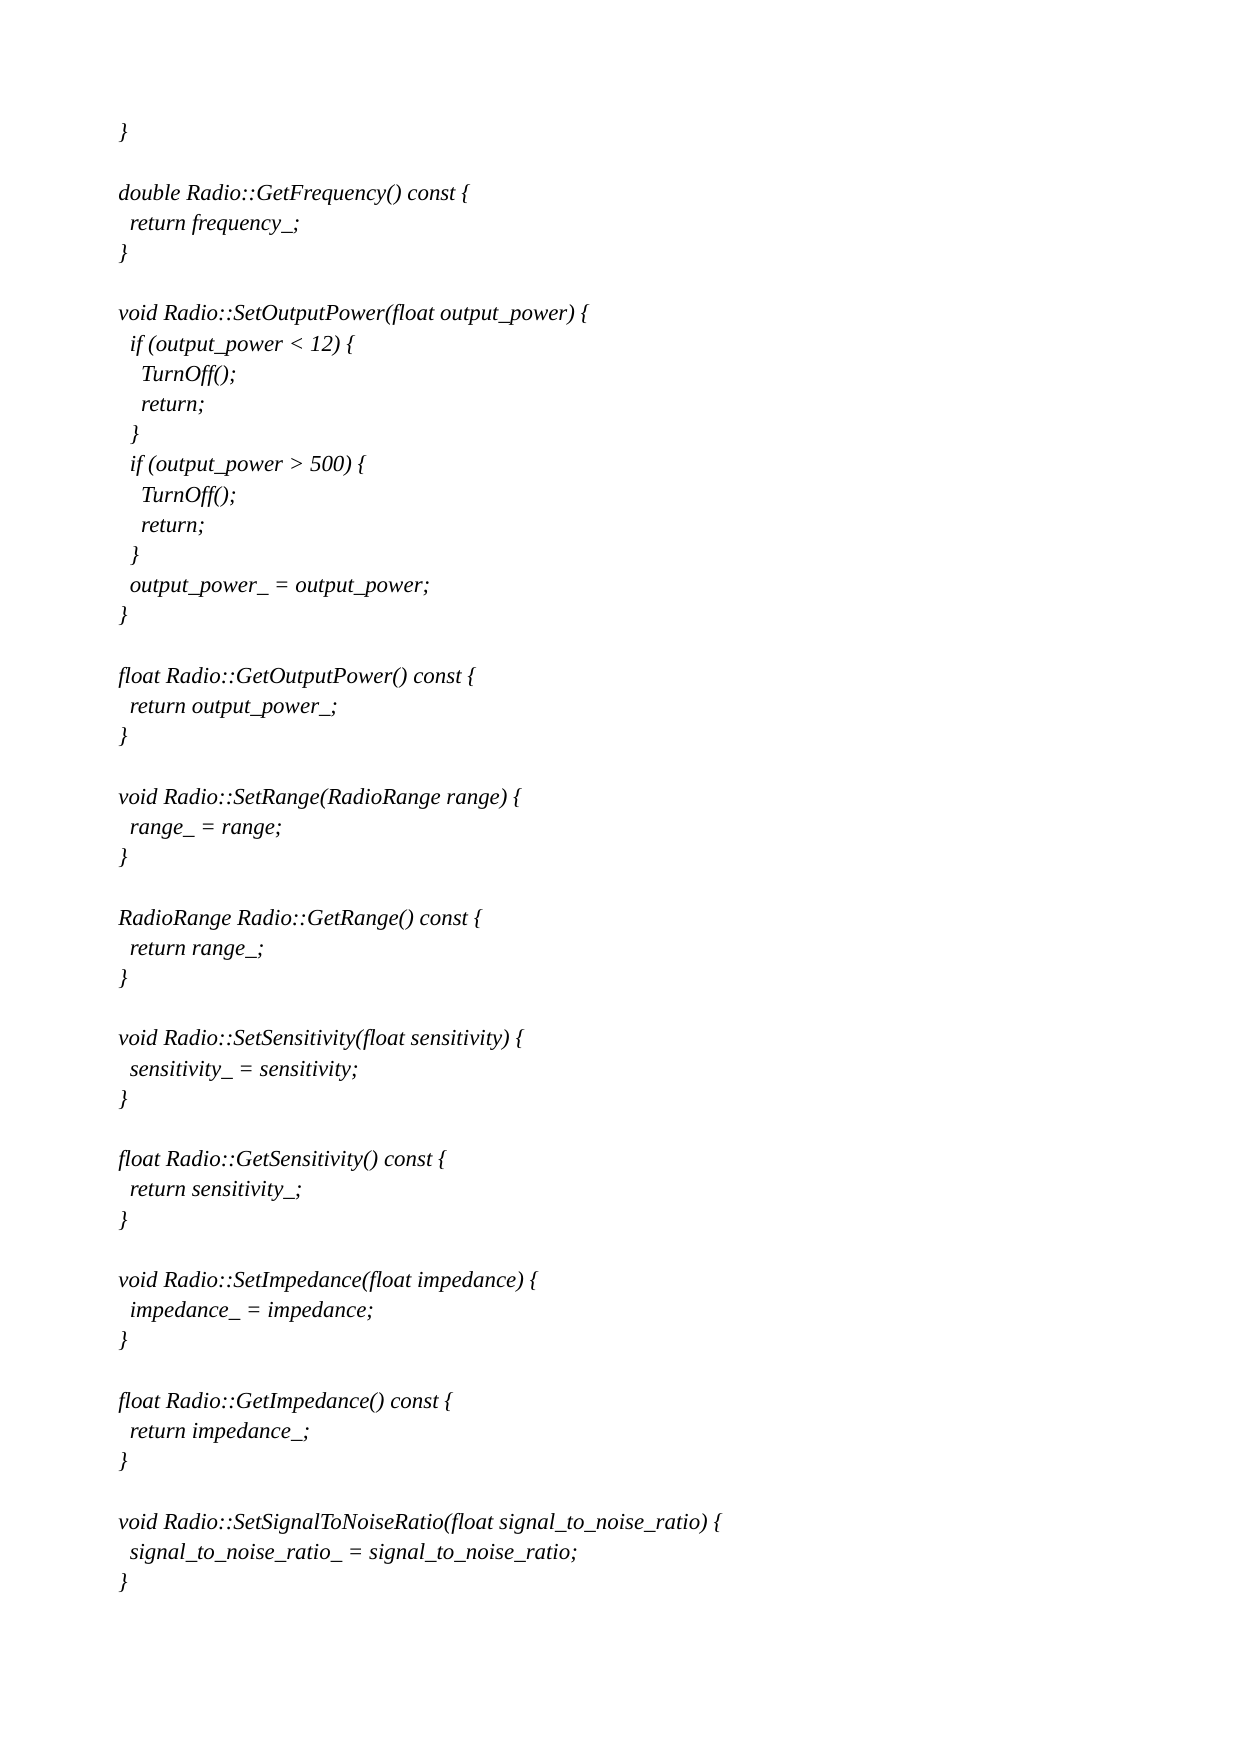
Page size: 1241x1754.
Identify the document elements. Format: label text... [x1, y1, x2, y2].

text output_power_ = output_power; [118, 571, 1122, 598]
text float Radio::GetImpedance() const { [118, 1387, 1122, 1413]
text void Radio::SetImpedance(float impedance) { [118, 1266, 1122, 1292]
text } [118, 722, 1122, 749]
text float Radio::GetOutputPower() const { [118, 662, 1122, 688]
text if (output_power < 12) { [118, 329, 1122, 356]
text RadioRange Radio::GetRange() const { [118, 903, 1122, 930]
text } [118, 1326, 1122, 1353]
text void Radio::SetOutputPower(float output_power) { [118, 299, 1122, 326]
text void Radio::SetSensitivity(float sensitivity) { [118, 1024, 1122, 1051]
text return impedance_; [118, 1417, 1122, 1443]
text double Radio::GetFrequency() const { [118, 178, 1122, 205]
text } [118, 1447, 1122, 1474]
text return; [118, 511, 1122, 537]
text range_ = range; [118, 813, 1122, 839]
text signal_to_noise_ratio_ = signal_to_noise_ratio; [118, 1538, 1122, 1564]
text return sensitivity_; [118, 1175, 1122, 1202]
text } [118, 1568, 1122, 1594]
text return frequency_; [118, 209, 1122, 235]
text return range_; [118, 934, 1122, 960]
text } [118, 541, 1122, 567]
text } [118, 1206, 1122, 1232]
text void Radio::SetSignalToNoiseRatio(float signal_to_noise_ratio) { [118, 1508, 1122, 1534]
text impedance_ = impedance; [118, 1296, 1122, 1323]
text } [118, 118, 1122, 144]
text sensitivity_ = sensitivity; [118, 1054, 1122, 1081]
text return; [118, 390, 1122, 416]
text } [118, 964, 1122, 990]
text if (output_power > 500) { [118, 450, 1122, 477]
text TurnOff(); [118, 481, 1122, 507]
text void Radio::SetRange(RadioRange range) { [118, 783, 1122, 809]
text float Radio::GetSensitivity() const { [118, 1145, 1122, 1172]
text } [118, 601, 1122, 628]
text } [118, 420, 1122, 447]
text } [118, 843, 1122, 869]
text } [118, 239, 1122, 265]
text } [118, 1085, 1122, 1111]
text TurnOff(); [118, 360, 1122, 386]
text return output_power_; [118, 692, 1122, 718]
